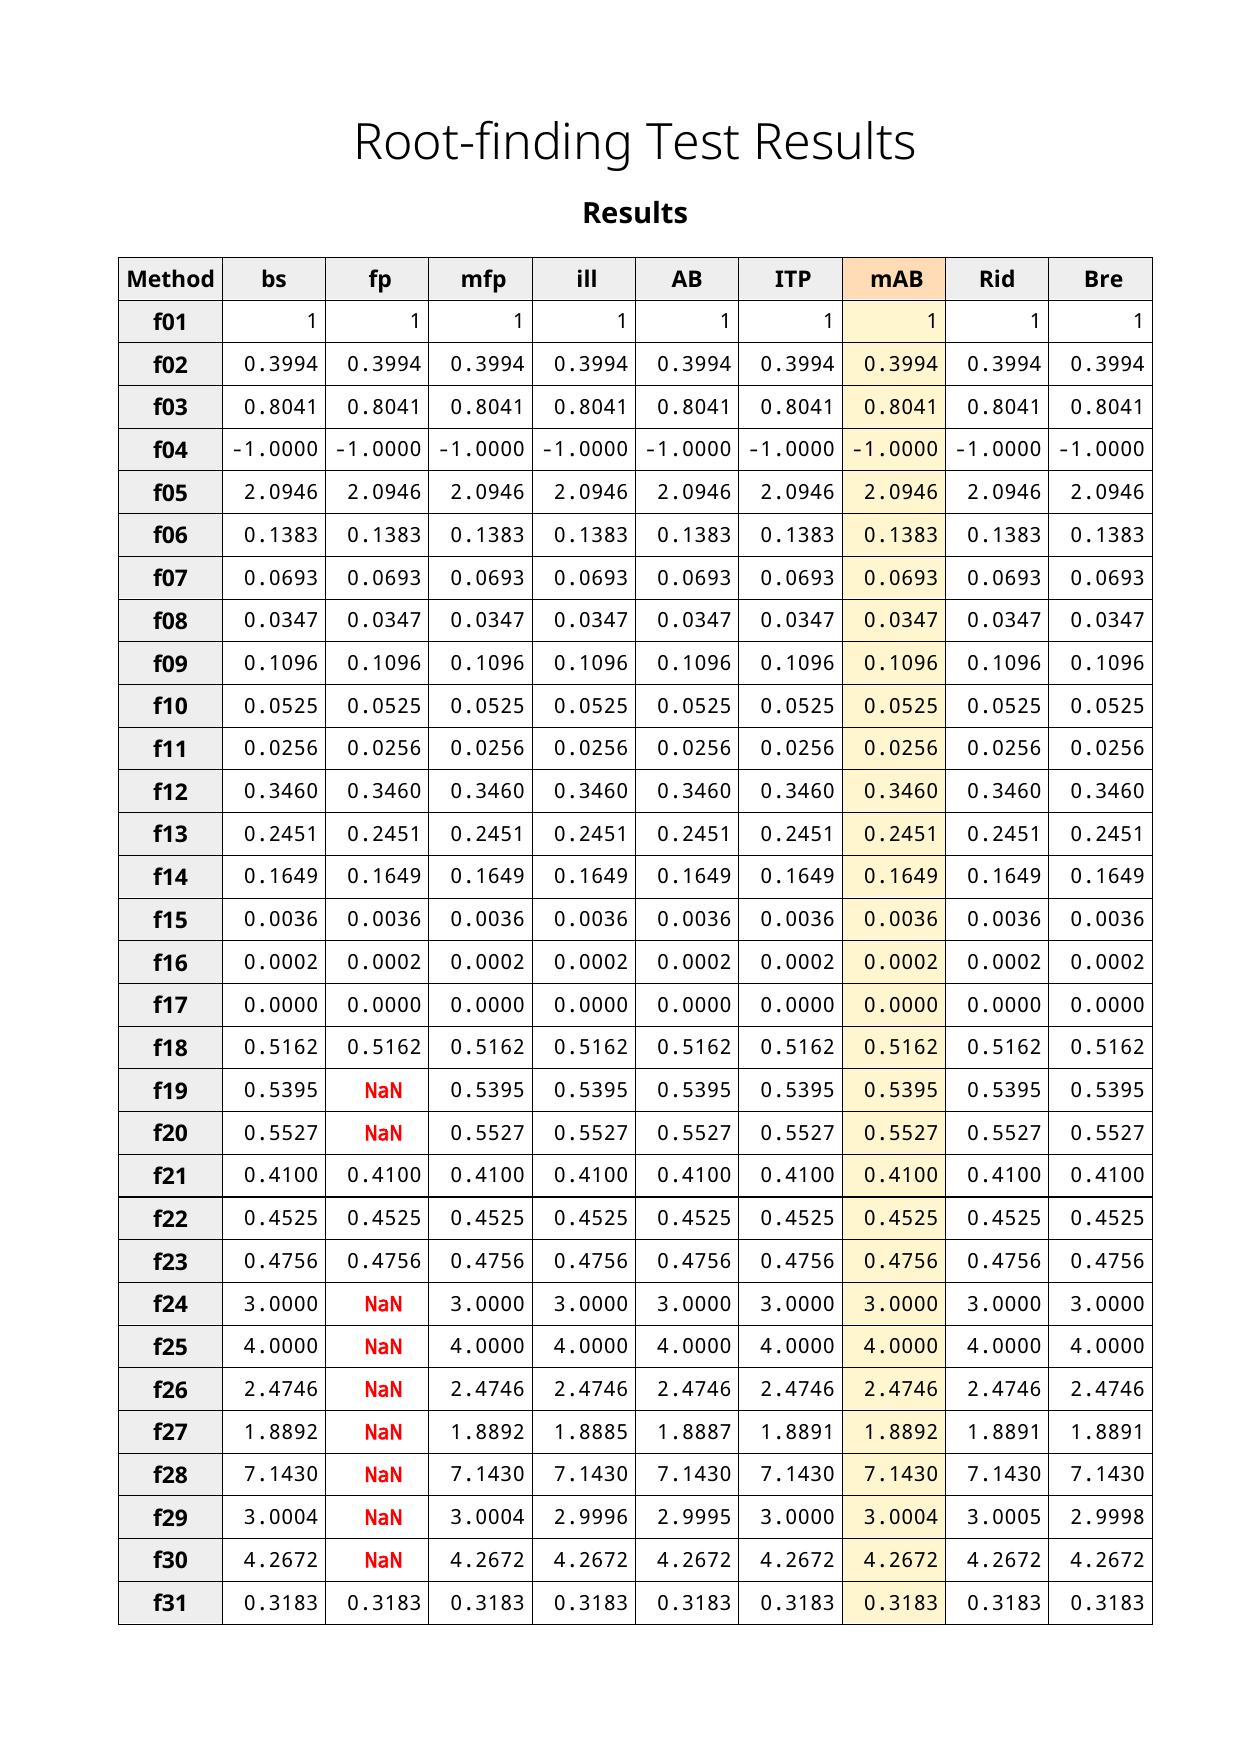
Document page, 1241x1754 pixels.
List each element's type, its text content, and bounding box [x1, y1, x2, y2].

table_cell -1.0000 [1049, 429, 1152, 470]
table_cell 0.5527 [946, 1112, 1048, 1154]
table_cell 2.9995 [636, 1496, 738, 1538]
table_cell 0.8041 [946, 386, 1048, 428]
table_cell 0.1649 [429, 856, 532, 897]
table_cell 0.1096 [1049, 642, 1152, 684]
table_cell 0.4756 [223, 1240, 325, 1282]
table_cell 0.0000 [429, 984, 532, 1026]
table_cell 0.4525 [223, 1198, 325, 1239]
table_cell 0.4100 [326, 1155, 428, 1196]
table_cell 0.2451 [739, 813, 842, 855]
table_cell f29 [119, 1496, 222, 1538]
table_cell f25 [119, 1326, 222, 1367]
table_cell 0.2451 [326, 813, 428, 855]
table_cell 0.8041 [533, 386, 635, 428]
table_cell f04 [119, 429, 222, 470]
table_cell 0.5395 [223, 1069, 325, 1111]
table_cell -1.0000 [326, 429, 428, 470]
table_cell 0.3183 [1049, 1582, 1152, 1623]
table_cell 2.0946 [739, 471, 842, 513]
table_cell 0.0036 [223, 899, 325, 940]
table_cell 0.0036 [739, 899, 842, 940]
table_cell 1 [429, 301, 532, 342]
table_cell 0.4756 [843, 1240, 945, 1282]
table_cell 0.4756 [739, 1240, 842, 1282]
table_cell 1 [1049, 301, 1152, 342]
table_cell 0.4525 [533, 1198, 635, 1239]
table_cell 0.0256 [843, 728, 945, 769]
table_cell 0.0002 [739, 941, 842, 983]
table_cell 7.1430 [223, 1454, 325, 1495]
table_cell 0.4525 [1049, 1198, 1152, 1239]
title Root-finding Test Results [118, 106, 1152, 174]
table_cell 0.2451 [223, 813, 325, 855]
table_cell 0.5395 [1049, 1069, 1152, 1111]
table_cell 0.1096 [946, 642, 1048, 684]
table_cell 0.3460 [533, 770, 635, 812]
table_cell f08 [119, 600, 222, 641]
table_cell 0.3994 [636, 343, 738, 385]
table_cell 0.0693 [946, 557, 1048, 598]
table_cell 0.1383 [739, 514, 842, 556]
table_cell 2.0946 [1049, 471, 1152, 513]
table_cell 0.3183 [636, 1582, 738, 1623]
table_cell 0.3994 [1049, 343, 1152, 385]
table_header ITP [739, 258, 842, 299]
table_cell f06 [119, 514, 222, 556]
table_cell 4.0000 [429, 1326, 532, 1367]
table_cell 0.5395 [636, 1069, 738, 1111]
table_cell 3.0005 [946, 1496, 1048, 1538]
table_cell 0.2451 [1049, 813, 1152, 855]
table_cell 2.0946 [429, 471, 532, 513]
table_cell 3.0000 [533, 1283, 635, 1324]
table_cell NaN [326, 1112, 428, 1154]
table_cell 0.0525 [429, 685, 532, 727]
table_cell 0.2451 [946, 813, 1048, 855]
table_header Method [119, 258, 222, 299]
table_cell 0.5527 [223, 1112, 325, 1154]
table_cell f16 [119, 941, 222, 983]
table_cell 4.0000 [1049, 1326, 1152, 1367]
table_cell 0.0347 [946, 600, 1048, 641]
table_cell 4.0000 [739, 1326, 842, 1367]
table_cell 0.0002 [533, 941, 635, 983]
table_cell 0.0256 [326, 728, 428, 769]
table_cell 0.3183 [326, 1582, 428, 1623]
table_cell 0.8041 [636, 386, 738, 428]
table_cell 2.0946 [223, 471, 325, 513]
table_cell 0.1649 [843, 856, 945, 897]
table_cell 0.1096 [533, 642, 635, 684]
table_cell 0.0525 [533, 685, 635, 727]
table_cell 0.0000 [739, 984, 842, 1026]
table_cell f30 [119, 1539, 222, 1581]
table_cell NaN [326, 1539, 428, 1581]
table_cell 0.1649 [1049, 856, 1152, 897]
table_cell 2.4746 [843, 1368, 945, 1410]
table_header AB [636, 258, 738, 299]
table_cell 2.0946 [533, 471, 635, 513]
table_cell 0.3183 [429, 1582, 532, 1623]
table_cell 3.0000 [739, 1283, 842, 1324]
table_cell 2.4746 [946, 1368, 1048, 1410]
table_cell -1.0000 [739, 429, 842, 470]
table_cell NaN [326, 1283, 428, 1324]
table_cell 0.0347 [533, 600, 635, 641]
table_cell 0.5162 [326, 1027, 428, 1068]
table_cell 1.8891 [739, 1411, 842, 1453]
table_header fp [326, 258, 428, 299]
table_cell f17 [119, 984, 222, 1026]
table_cell 0.1383 [946, 514, 1048, 556]
table_cell 4.2672 [1049, 1539, 1152, 1581]
table_cell 0.1383 [429, 514, 532, 556]
table_cell f21 [119, 1155, 222, 1196]
table_cell 0.1096 [223, 642, 325, 684]
table_cell 0.0347 [739, 600, 842, 641]
table_cell 0.5527 [739, 1112, 842, 1154]
table_cell 0.0347 [843, 600, 945, 641]
table_cell 3.0000 [429, 1283, 532, 1324]
table_cell 0.1096 [636, 642, 738, 684]
text Results [118, 192, 1152, 232]
table_cell 0.4100 [843, 1155, 945, 1196]
table_header Rid [946, 258, 1048, 299]
table_cell f15 [119, 899, 222, 940]
table_cell 4.0000 [533, 1326, 635, 1367]
table_cell f05 [119, 471, 222, 513]
table_cell 0.0347 [326, 600, 428, 641]
table_cell 4.2672 [636, 1539, 738, 1581]
table_header mfp [429, 258, 532, 299]
table_cell 0.0036 [946, 899, 1048, 940]
table_cell 0.0525 [1049, 685, 1152, 727]
table_header bs [223, 258, 325, 299]
table_cell 0.4525 [843, 1198, 945, 1239]
table_cell 2.9998 [1049, 1496, 1152, 1538]
table_cell 1.8892 [429, 1411, 532, 1453]
table_cell 2.0946 [946, 471, 1048, 513]
table_cell 0.0002 [636, 941, 738, 983]
table_cell 0.0693 [429, 557, 532, 598]
table_cell f10 [119, 685, 222, 727]
table_cell 0.0002 [843, 941, 945, 983]
table_cell NaN [326, 1069, 428, 1111]
table_cell 7.1430 [533, 1454, 635, 1495]
table_cell 0.0002 [223, 941, 325, 983]
table_cell -1.0000 [636, 429, 738, 470]
table_cell 0.4525 [739, 1198, 842, 1239]
table_cell 4.0000 [946, 1326, 1048, 1367]
table_cell 0.0002 [429, 941, 532, 983]
table_cell 3.0004 [843, 1496, 945, 1538]
table_cell 0.4525 [946, 1198, 1048, 1239]
table_cell f12 [119, 770, 222, 812]
table_cell 0.3994 [326, 343, 428, 385]
table_cell 0.5395 [946, 1069, 1048, 1111]
table_cell 2.0946 [636, 471, 738, 513]
table_cell 0.1096 [843, 642, 945, 684]
table_cell 0.5162 [1049, 1027, 1152, 1068]
table_cell 0.1383 [1049, 514, 1152, 556]
table_cell 0.3460 [1049, 770, 1152, 812]
table_cell 0.3460 [223, 770, 325, 812]
table_cell 0.8041 [223, 386, 325, 428]
table_cell 2.9996 [533, 1496, 635, 1538]
table_cell 0.3994 [533, 343, 635, 385]
table_cell 0.1649 [636, 856, 738, 897]
table_cell 0.0002 [946, 941, 1048, 983]
table_cell 1 [533, 301, 635, 342]
table_cell 0.5395 [739, 1069, 842, 1111]
table_cell 1 [843, 301, 945, 342]
table_cell 0.0693 [739, 557, 842, 598]
table_cell 1 [326, 301, 428, 342]
table_cell -1.0000 [946, 429, 1048, 470]
table_cell 0.0000 [1049, 984, 1152, 1026]
table_cell 0.0036 [1049, 899, 1152, 940]
table_cell 0.0256 [223, 728, 325, 769]
table_cell NaN [326, 1496, 428, 1538]
table_cell f13 [119, 813, 222, 855]
table_cell f23 [119, 1240, 222, 1282]
table_cell 0.5527 [636, 1112, 738, 1154]
table_cell 0.3183 [223, 1582, 325, 1623]
table_cell 0.0525 [326, 685, 428, 727]
table_cell 4.2672 [533, 1539, 635, 1581]
table_cell 0.5162 [946, 1027, 1048, 1068]
table_cell 0.0347 [1049, 600, 1152, 641]
table_cell 0.5162 [533, 1027, 635, 1068]
table_cell f18 [119, 1027, 222, 1068]
table_cell 0.8041 [429, 386, 532, 428]
table_cell 0.1383 [326, 514, 428, 556]
table_cell 0.1649 [946, 856, 1048, 897]
table_cell 1.8891 [1049, 1411, 1152, 1453]
table_cell 0.5527 [1049, 1112, 1152, 1154]
table_cell 0.4100 [533, 1155, 635, 1196]
table_cell 7.1430 [429, 1454, 532, 1495]
table_cell 0.3994 [223, 343, 325, 385]
table_cell 0.0000 [946, 984, 1048, 1026]
table_cell f03 [119, 386, 222, 428]
table_cell 0.5162 [636, 1027, 738, 1068]
table_cell 0.3460 [636, 770, 738, 812]
table_cell 7.1430 [843, 1454, 945, 1495]
table_cell 0.0525 [843, 685, 945, 727]
table_cell 2.4746 [223, 1368, 325, 1410]
table_cell 2.0946 [843, 471, 945, 513]
table_cell -1.0000 [533, 429, 635, 470]
table_cell 2.0946 [326, 471, 428, 513]
table_cell f01 [119, 301, 222, 342]
table_cell f11 [119, 728, 222, 769]
table_cell NaN [326, 1454, 428, 1495]
table_cell f07 [119, 557, 222, 598]
table_cell 0.8041 [326, 386, 428, 428]
table_header ill [533, 258, 635, 299]
table_cell 0.3994 [429, 343, 532, 385]
table_cell 2.4746 [533, 1368, 635, 1410]
table_cell 0.4100 [739, 1155, 842, 1196]
table_cell 0.0525 [946, 685, 1048, 727]
table_cell 0.5527 [429, 1112, 532, 1154]
table_cell 4.2672 [843, 1539, 945, 1581]
table_cell 4.0000 [843, 1326, 945, 1367]
table_cell 0.0256 [739, 728, 842, 769]
table_cell 2.4746 [429, 1368, 532, 1410]
table_cell 0.3183 [739, 1582, 842, 1623]
table_cell 0.1649 [326, 856, 428, 897]
table_cell 0.4756 [946, 1240, 1048, 1282]
table_cell f22 [119, 1198, 222, 1239]
table_cell 1.8885 [533, 1411, 635, 1453]
table_cell 0.0347 [636, 600, 738, 641]
table_cell 0.0036 [843, 899, 945, 940]
table_cell 3.0000 [636, 1283, 738, 1324]
table_cell 0.2451 [429, 813, 532, 855]
table_cell 0.0256 [946, 728, 1048, 769]
table_cell 0.1096 [739, 642, 842, 684]
table_cell 0.0525 [739, 685, 842, 727]
table_cell 0.2451 [843, 813, 945, 855]
table_cell -1.0000 [223, 429, 325, 470]
table_cell 3.0000 [1049, 1283, 1152, 1324]
table_cell 4.2672 [739, 1539, 842, 1581]
table_cell 0.5395 [843, 1069, 945, 1111]
table_cell 0.5527 [843, 1112, 945, 1154]
table_cell 0.0002 [326, 941, 428, 983]
table_cell 0.0693 [533, 557, 635, 598]
table_cell 0.0347 [429, 600, 532, 641]
table_cell 0.0256 [1049, 728, 1152, 769]
table_cell 4.0000 [223, 1326, 325, 1367]
table_cell -1.0000 [843, 429, 945, 470]
table_cell 1.8887 [636, 1411, 738, 1453]
table_cell f27 [119, 1411, 222, 1453]
table_cell 0.4525 [326, 1198, 428, 1239]
table_cell 0.3460 [429, 770, 532, 812]
table_cell 0.1383 [533, 514, 635, 556]
table_cell 4.2672 [429, 1539, 532, 1581]
table_cell 0.3460 [946, 770, 1048, 812]
table_cell f31 [119, 1582, 222, 1623]
table_cell 0.0256 [429, 728, 532, 769]
table_cell 0.3994 [946, 343, 1048, 385]
table_cell 1 [636, 301, 738, 342]
table_cell 0.5162 [223, 1027, 325, 1068]
table_cell 1 [739, 301, 842, 342]
table_cell 0.0000 [533, 984, 635, 1026]
table_cell 0.0000 [326, 984, 428, 1026]
table_cell 0.0693 [223, 557, 325, 598]
table_cell 0.4756 [326, 1240, 428, 1282]
table_cell 0.4100 [1049, 1155, 1152, 1196]
table_cell 7.1430 [1049, 1454, 1152, 1495]
table_cell 0.3994 [843, 343, 945, 385]
table_header mAB [843, 258, 945, 299]
table_cell f02 [119, 343, 222, 385]
table_cell NaN [326, 1411, 428, 1453]
table_cell 3.0000 [946, 1283, 1048, 1324]
table_cell 0.0000 [223, 984, 325, 1026]
table_cell 0.0002 [1049, 941, 1152, 983]
table_cell 0.0036 [429, 899, 532, 940]
table_cell 0.1383 [223, 514, 325, 556]
table_cell f19 [119, 1069, 222, 1111]
table_cell f28 [119, 1454, 222, 1495]
table_cell 1.8892 [843, 1411, 945, 1453]
table_cell 0.3460 [326, 770, 428, 812]
table_cell 0.1649 [739, 856, 842, 897]
table_cell 1 [223, 301, 325, 342]
table_cell 3.0004 [223, 1496, 325, 1538]
table_cell 0.1096 [326, 642, 428, 684]
table_cell 0.0693 [1049, 557, 1152, 598]
table_cell 0.1383 [843, 514, 945, 556]
table_cell 0.5395 [429, 1069, 532, 1111]
table_cell 0.5162 [739, 1027, 842, 1068]
table_cell 0.0693 [636, 557, 738, 598]
table_cell 0.3460 [843, 770, 945, 812]
table_cell 0.4756 [533, 1240, 635, 1282]
table_cell 0.5162 [429, 1027, 532, 1068]
table_cell 0.4756 [636, 1240, 738, 1282]
table_cell 1.8891 [946, 1411, 1048, 1453]
table_cell 7.1430 [739, 1454, 842, 1495]
table_cell 1.8892 [223, 1411, 325, 1453]
table_cell 0.5395 [533, 1069, 635, 1111]
table_cell 0.0525 [636, 685, 738, 727]
table_cell f26 [119, 1368, 222, 1410]
table_cell 0.4756 [429, 1240, 532, 1282]
table_cell 7.1430 [636, 1454, 738, 1495]
table_cell 0.0036 [533, 899, 635, 940]
table_cell 0.3994 [739, 343, 842, 385]
table_cell 0.4100 [223, 1155, 325, 1196]
table_cell 0.3183 [533, 1582, 635, 1623]
table_cell 0.8041 [739, 386, 842, 428]
table_cell 0.4525 [636, 1198, 738, 1239]
table_cell 2.4746 [636, 1368, 738, 1410]
table_cell 3.0000 [739, 1496, 842, 1538]
table_cell 3.0000 [223, 1283, 325, 1324]
table_cell 0.1649 [533, 856, 635, 897]
table_cell 1 [946, 301, 1048, 342]
table_cell 0.5162 [843, 1027, 945, 1068]
table_cell 0.8041 [843, 386, 945, 428]
table_cell 3.0000 [843, 1283, 945, 1324]
table_cell 0.3460 [739, 770, 842, 812]
table_cell 0.2451 [533, 813, 635, 855]
table_cell 0.0693 [843, 557, 945, 598]
table_cell 0.0000 [636, 984, 738, 1026]
table_cell 7.1430 [946, 1454, 1048, 1495]
table_cell NaN [326, 1368, 428, 1410]
table_cell f20 [119, 1112, 222, 1154]
table_cell 0.3183 [843, 1582, 945, 1623]
table_cell 0.0525 [223, 685, 325, 727]
table_cell 0.0000 [843, 984, 945, 1026]
table_cell 3.0004 [429, 1496, 532, 1538]
table_header Bre [1049, 258, 1152, 299]
table_cell f24 [119, 1283, 222, 1324]
table_cell NaN [326, 1326, 428, 1367]
table_cell 2.4746 [1049, 1368, 1152, 1410]
table_cell f14 [119, 856, 222, 897]
table_cell 0.3183 [946, 1582, 1048, 1623]
table_cell 0.0036 [326, 899, 428, 940]
table_cell 0.0256 [533, 728, 635, 769]
table_cell 0.4756 [1049, 1240, 1152, 1282]
table_cell 0.1096 [429, 642, 532, 684]
table_cell 0.0036 [636, 899, 738, 940]
table_cell 0.8041 [1049, 386, 1152, 428]
table_cell 4.2672 [223, 1539, 325, 1581]
table_cell 0.0693 [326, 557, 428, 598]
table_cell 4.0000 [636, 1326, 738, 1367]
table_cell -1.0000 [429, 429, 532, 470]
table_cell 2.4746 [739, 1368, 842, 1410]
table_cell 4.2672 [946, 1539, 1048, 1581]
table_cell 0.1649 [223, 856, 325, 897]
table_cell 0.0256 [636, 728, 738, 769]
table_cell 0.2451 [636, 813, 738, 855]
table_cell 0.4100 [636, 1155, 738, 1196]
table_cell 0.4100 [429, 1155, 532, 1196]
table_cell 0.1383 [636, 514, 738, 556]
table_cell 0.4525 [429, 1198, 532, 1239]
table_cell 0.0347 [223, 600, 325, 641]
table_cell 0.5527 [533, 1112, 635, 1154]
table_cell f09 [119, 642, 222, 684]
table_cell 0.4100 [946, 1155, 1048, 1196]
